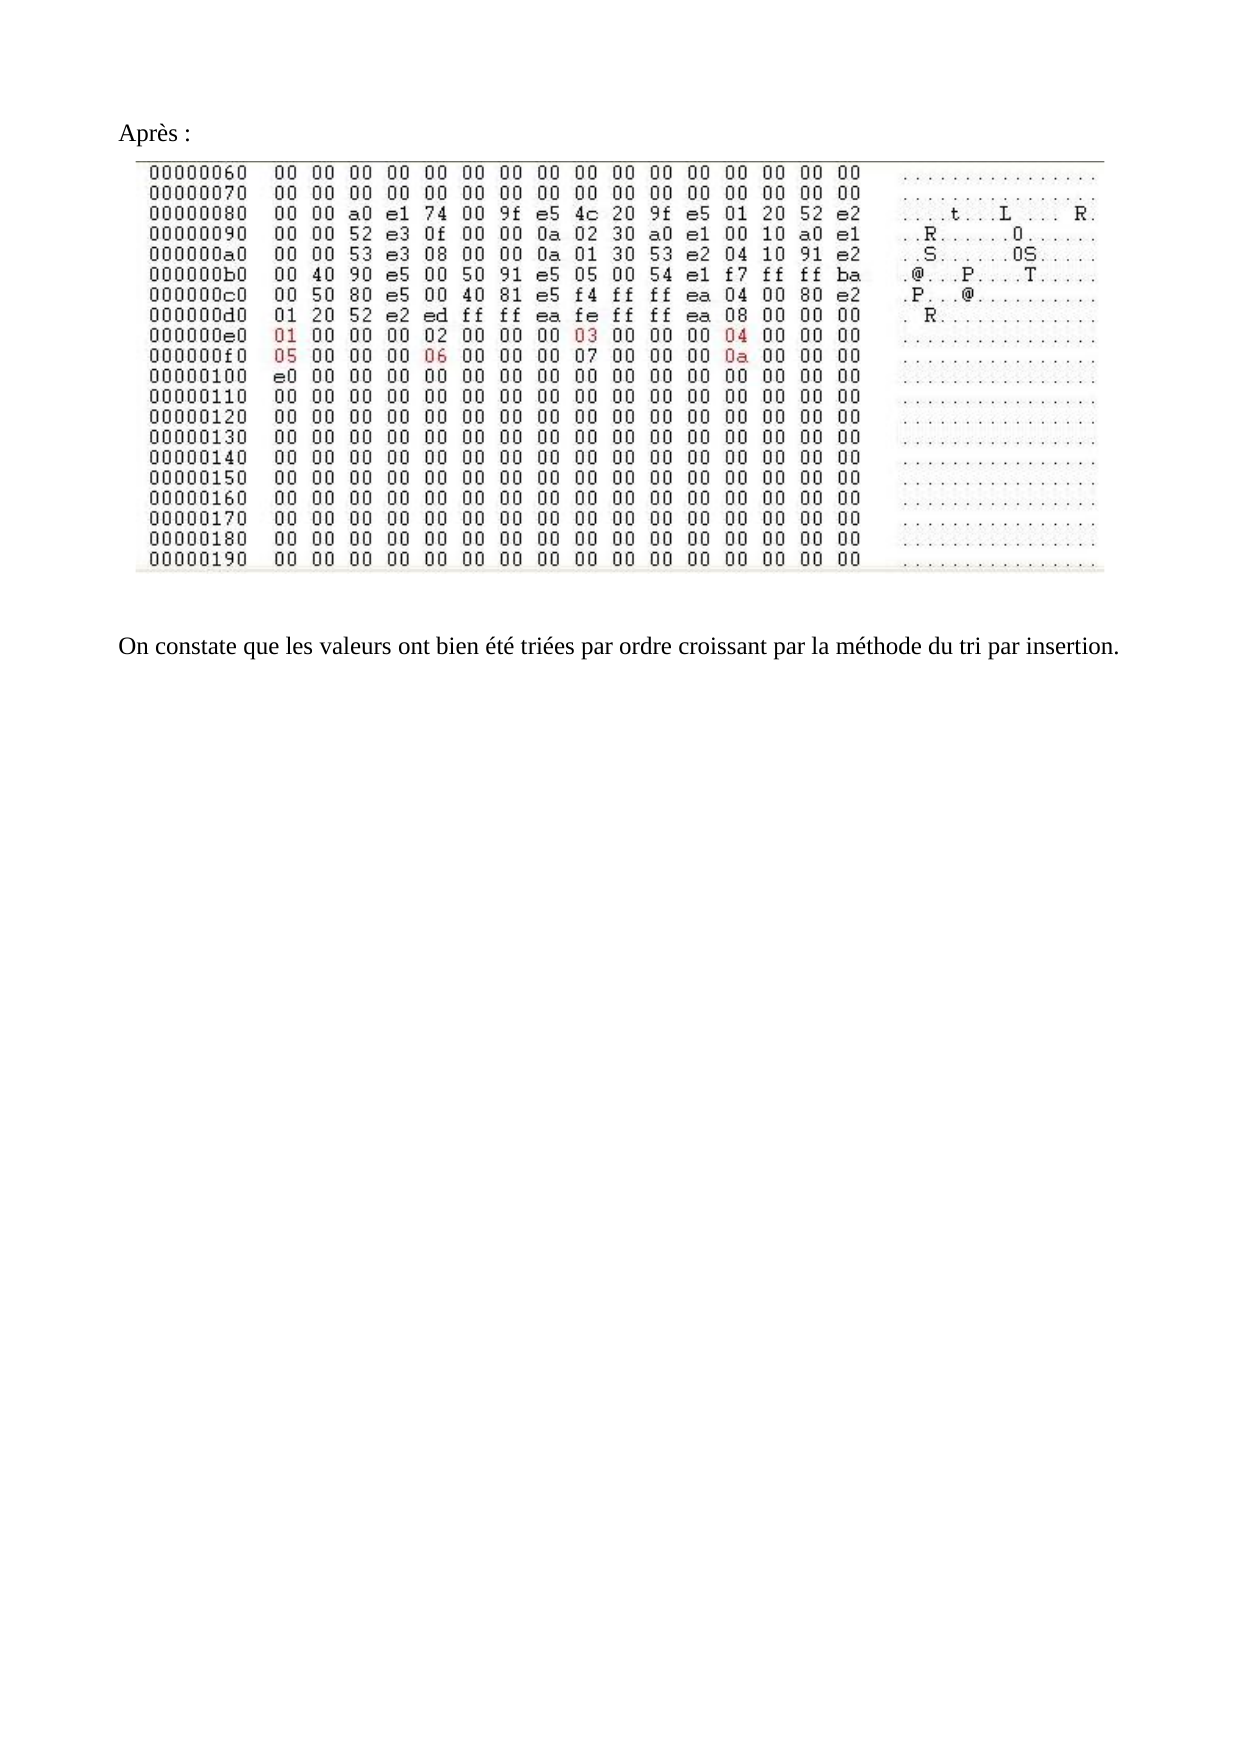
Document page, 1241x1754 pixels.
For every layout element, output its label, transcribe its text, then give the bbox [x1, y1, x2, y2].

text Après : [118, 118, 1122, 147]
text On constate que les valeurs ont bien été triées par ordre croissant par la méthode du tri par insertion. [118, 631, 1122, 660]
picture [135, 161, 1105, 574]
